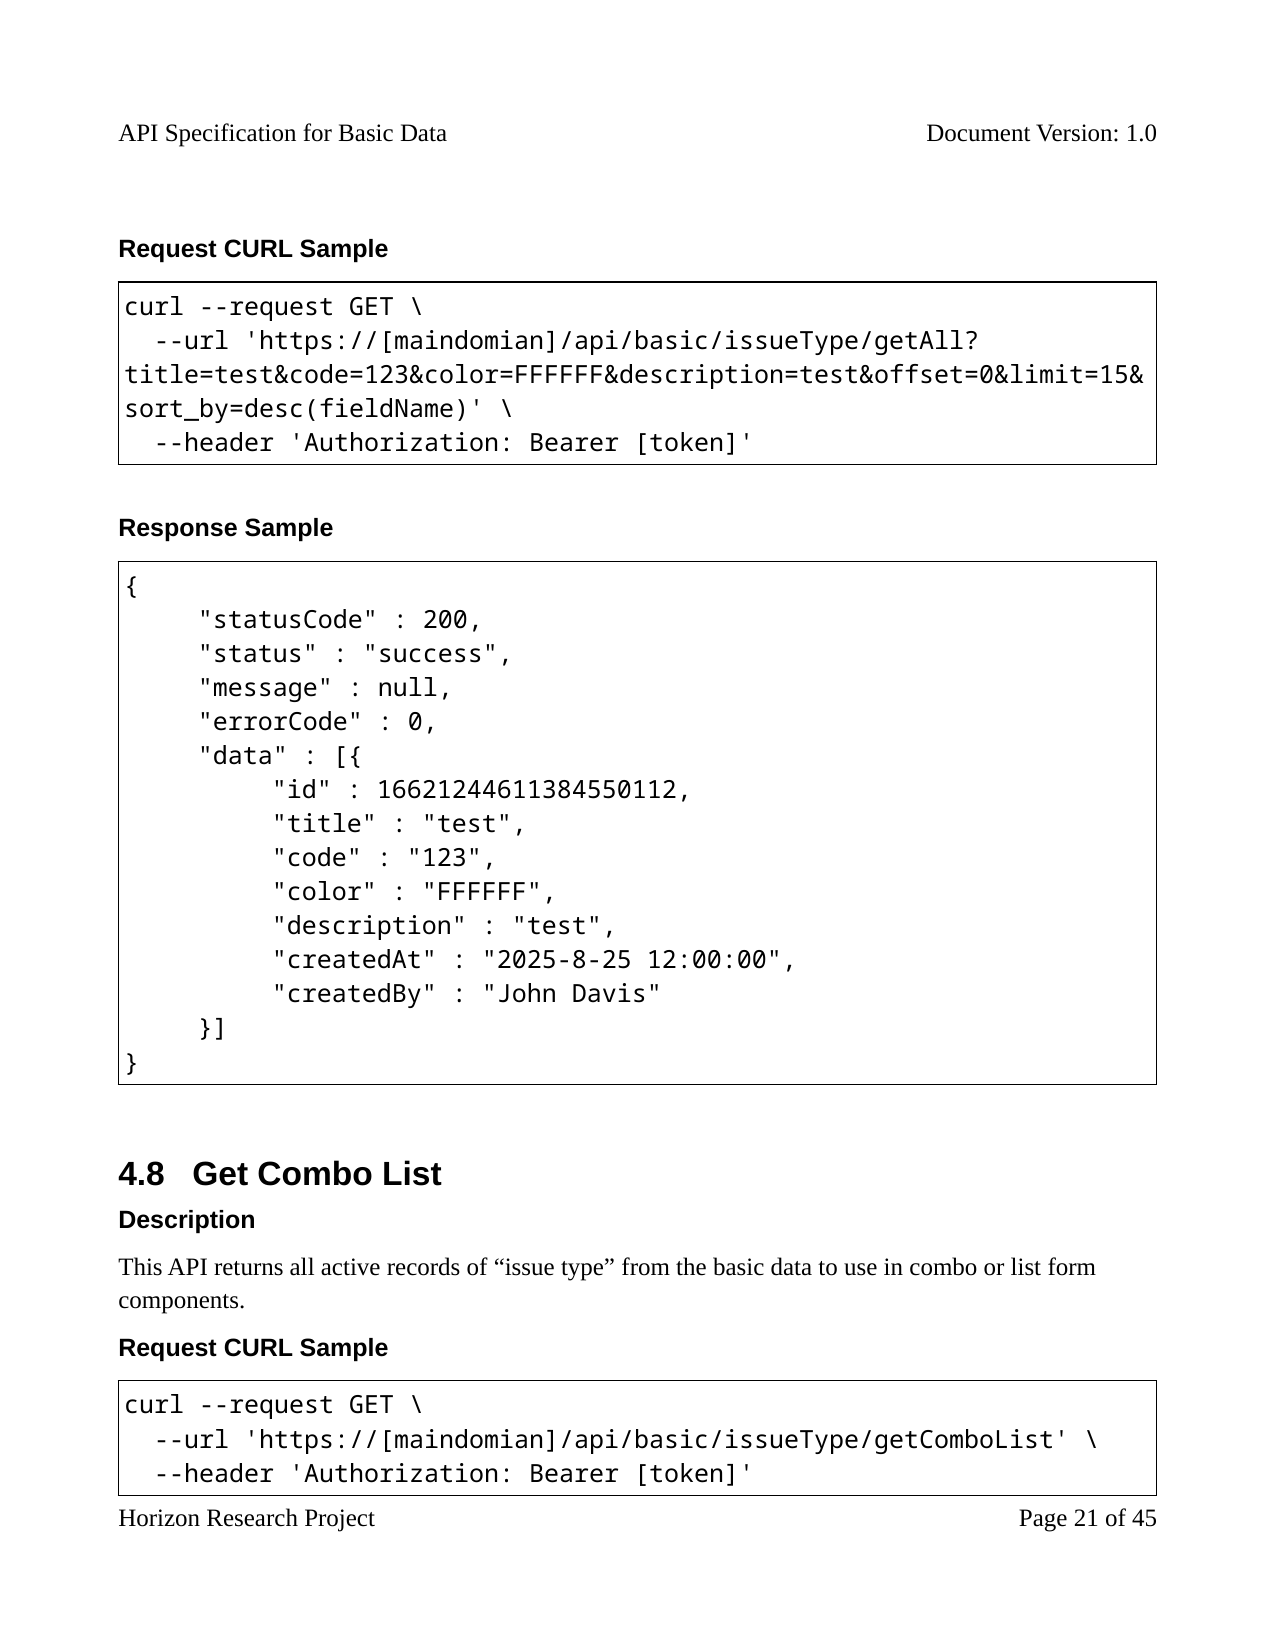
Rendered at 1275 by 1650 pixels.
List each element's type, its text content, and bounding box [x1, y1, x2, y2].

subtitle Get Combo List [118, 1153, 1157, 1192]
text This API returns all active records of “issue type” from the basic data to use in combo or list form components. [118, 1252, 1157, 1314]
text Request CURL Sample [118, 234, 1157, 263]
text Request CURL Sample [118, 1333, 1157, 1362]
table_header { "statusCode" : 200, "status" : "success", "message" : null, "errorCode" : 0, "data" : [{ "id" : 16621244611384550112, "title" : "test", "code" : "123", "color" : "FFFFFF", "description" : "test", "createdAt" : "2025-8-25 12:00:00", "createdBy" : "John Davis" }] } [119, 562, 1156, 1084]
table_header curl --request GET \ --url 'https://[maindomian]/api/basic/issueType/getComboList' \ --header 'Authorization: Bearer [token]' [119, 1381, 1156, 1495]
table_header curl --request GET \ --url 'https://[maindomian]/api/basic/issueType/getAll?title=test&code=123&color=FFFFFF&description=test&offset=0&limit=15&sort_by=desc(fieldName)' \ --header 'Authorization: Bearer [token]' [119, 283, 1156, 464]
text Description [118, 1204, 1157, 1233]
text Response Sample [118, 513, 1157, 542]
